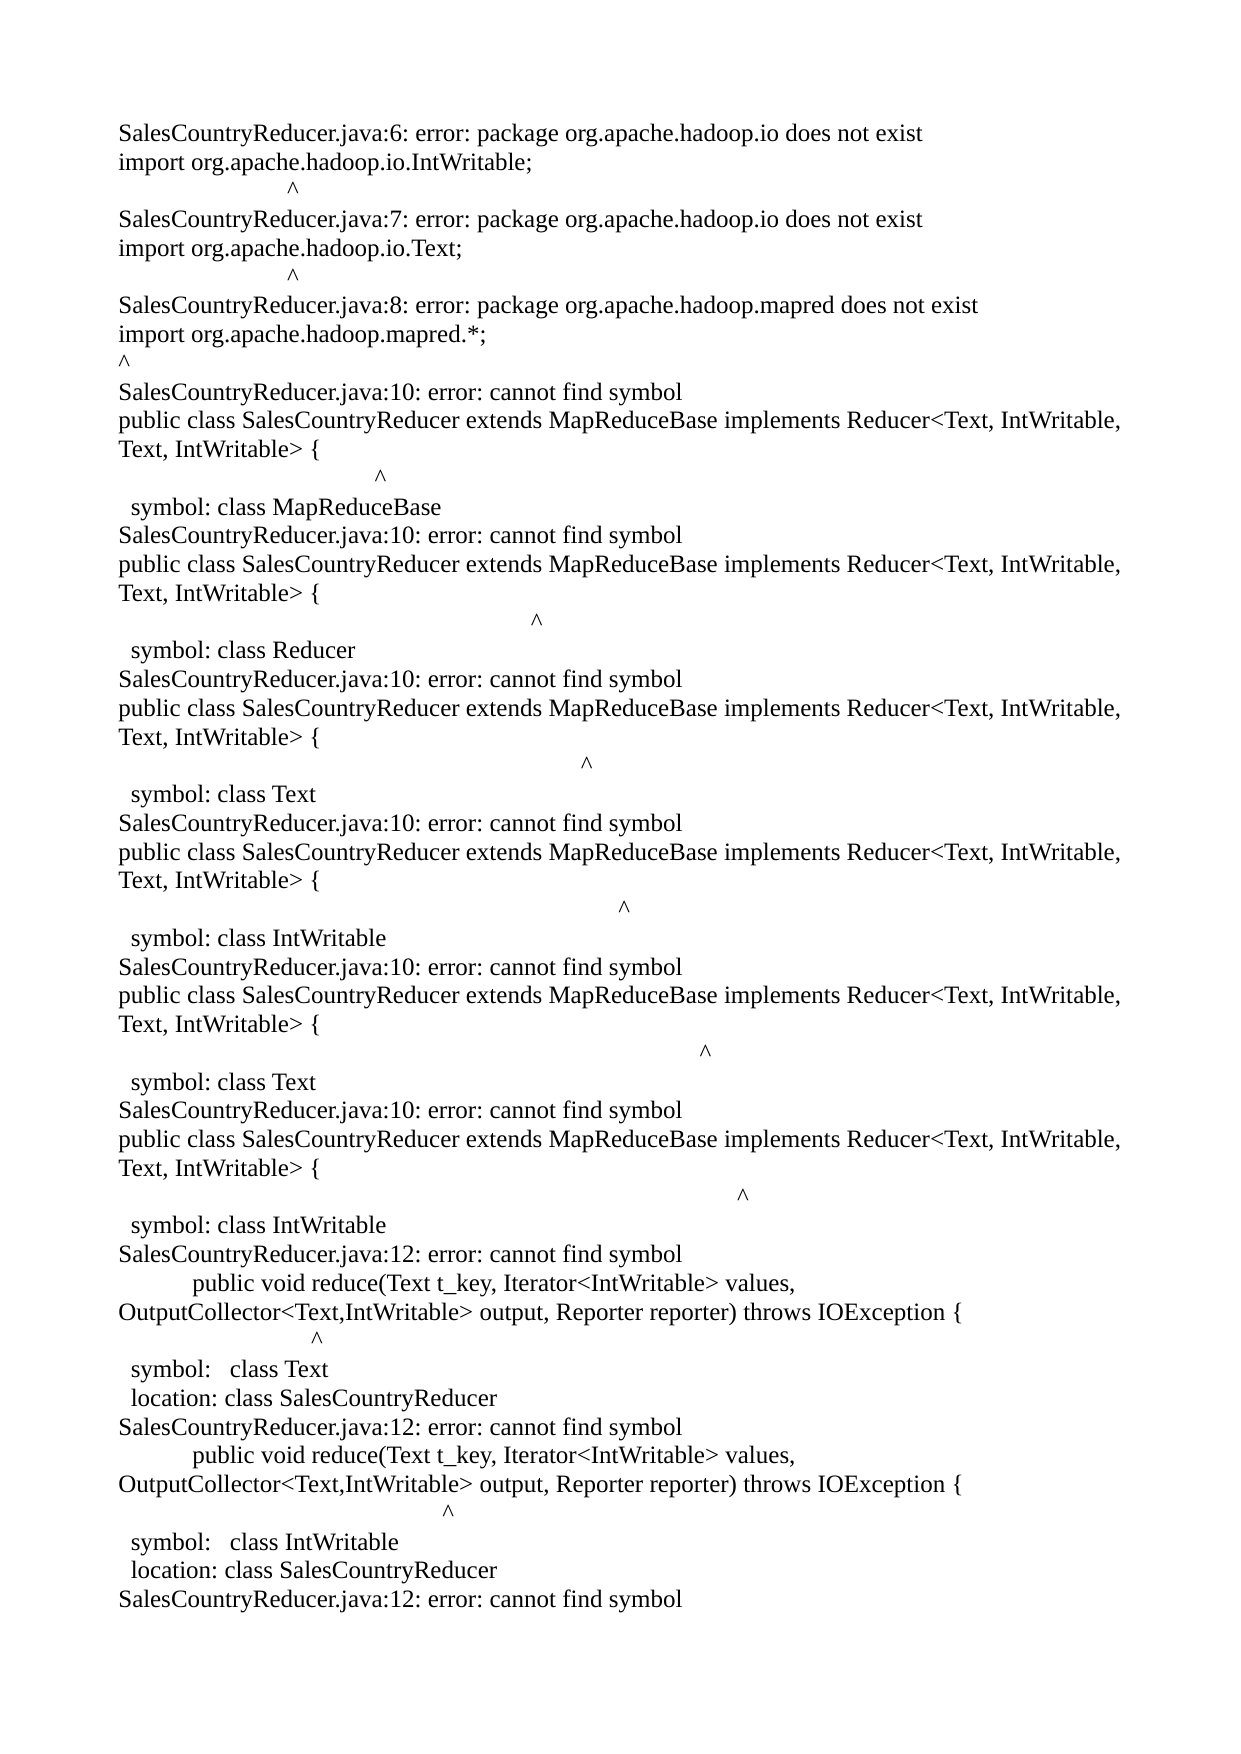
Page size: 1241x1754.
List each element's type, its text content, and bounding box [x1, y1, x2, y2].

text SalesCountryReducer.java:12: error: cannot find symbol [118, 1584, 1122, 1613]
text location: class SalesCountryReducer [118, 1383, 1122, 1412]
text ^ [118, 1182, 1122, 1211]
text public class SalesCountryReducer extends MapReduceBase implements Reducer<Text, IntWritable, Text, IntWritable> { [118, 406, 1122, 463]
text SalesCountryReducer.java:8: error: package org.apache.hadoop.mapred does not exist [118, 291, 1122, 319]
text public class SalesCountryReducer extends MapReduceBase implements Reducer<Text, IntWritable, Text, IntWritable> { [118, 1124, 1122, 1182]
text symbol: class IntWritable [118, 923, 1122, 952]
text public void reduce(Text t_key, Iterator<IntWritable> values, OutputCollector<Text,IntWritable> output, Reporter reporter) throws IOException { [118, 1441, 1122, 1498]
text ^ [118, 463, 1122, 492]
text SalesCountryReducer.java:7: error: package org.apache.hadoop.io does not exist [118, 204, 1122, 233]
text ^ [118, 1326, 1122, 1354]
text SalesCountryReducer.java:10: error: cannot find symbol [118, 377, 1122, 406]
text ^ [118, 176, 1122, 204]
text import org.apache.hadoop.io.IntWritable; [118, 147, 1122, 176]
text ^ [118, 1498, 1122, 1527]
text public class SalesCountryReducer extends MapReduceBase implements Reducer<Text, IntWritable, Text, IntWritable> { [118, 837, 1122, 894]
text symbol: class IntWritable [118, 1527, 1122, 1556]
text symbol: class IntWritable [118, 1211, 1122, 1239]
text ^ [118, 1038, 1122, 1067]
text import org.apache.hadoop.io.Text; [118, 233, 1122, 262]
text import org.apache.hadoop.mapred.*; [118, 319, 1122, 348]
text public class SalesCountryReducer extends MapReduceBase implements Reducer<Text, IntWritable, Text, IntWritable> { [118, 981, 1122, 1038]
text SalesCountryReducer.java:12: error: cannot find symbol [118, 1239, 1122, 1268]
text symbol: class Text [118, 1067, 1122, 1096]
text public class SalesCountryReducer extends MapReduceBase implements Reducer<Text, IntWritable, Text, IntWritable> { [118, 693, 1122, 751]
text SalesCountryReducer.java:10: error: cannot find symbol [118, 1096, 1122, 1124]
text SalesCountryReducer.java:10: error: cannot find symbol [118, 521, 1122, 549]
text SalesCountryReducer.java:10: error: cannot find symbol [118, 808, 1122, 837]
text SalesCountryReducer.java:10: error: cannot find symbol [118, 664, 1122, 693]
text public class SalesCountryReducer extends MapReduceBase implements Reducer<Text, IntWritable, Text, IntWritable> { [118, 549, 1122, 607]
text symbol: class MapReduceBase [118, 492, 1122, 521]
text symbol: class Text [118, 779, 1122, 808]
text location: class SalesCountryReducer [118, 1556, 1122, 1584]
text ^ [118, 894, 1122, 923]
text symbol: class Text [118, 1354, 1122, 1383]
text symbol: class Reducer [118, 636, 1122, 664]
text SalesCountryReducer.java:6: error: package org.apache.hadoop.io does not exist [118, 118, 1122, 147]
text ^ [118, 751, 1122, 779]
text SalesCountryReducer.java:10: error: cannot find symbol [118, 952, 1122, 981]
text ^ [118, 607, 1122, 636]
text ^ [118, 262, 1122, 291]
text ^ [118, 348, 1122, 377]
text SalesCountryReducer.java:12: error: cannot find symbol [118, 1412, 1122, 1441]
text public void reduce(Text t_key, Iterator<IntWritable> values, OutputCollector<Text,IntWritable> output, Reporter reporter) throws IOException { [118, 1268, 1122, 1326]
